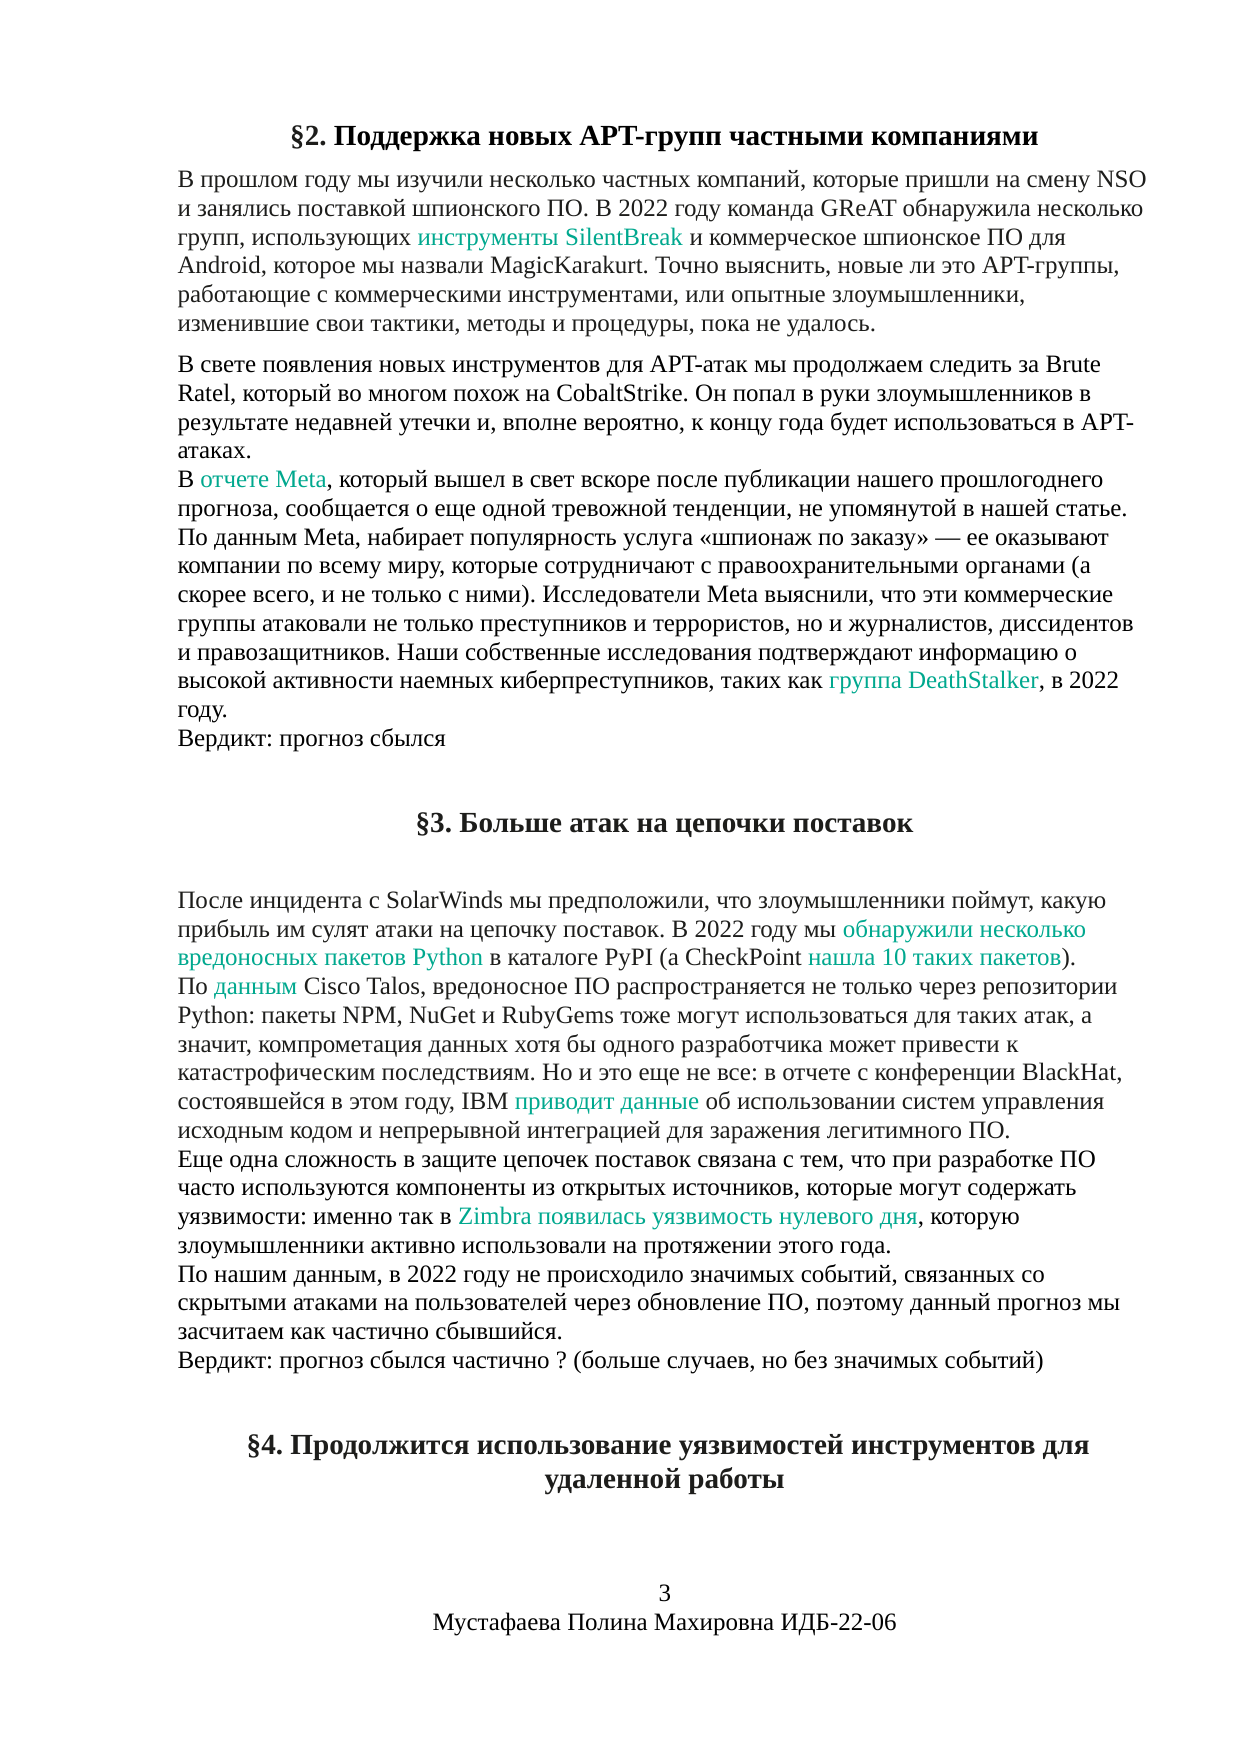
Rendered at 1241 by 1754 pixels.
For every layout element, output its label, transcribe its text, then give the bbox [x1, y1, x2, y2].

text Вердикт: прогноз сбылся частично ? (больше случаев, но без значимых событий) [177, 1345, 1152, 1374]
text Еще одна сложность в защите цепочек поставок связана с тем, что при разработке ПО часто используются компоненты из открытых источников, которые могут содержать уязвимости: именно так в Zimbra появилась уязвимость нулевого дня, которую злоумышленники активно использовали на протяжении этого года. [177, 1144, 1152, 1259]
text В свете появления новых инструментов для APT-атак мы продолжаем следить за Brute Ratel, который во многом похож на CobaltStrike. Он попал в руки злоумышленников в результате недавней утечки и, вполне вероятно, к концу года будет использоваться в APT-атаках. [177, 349, 1152, 464]
text После инцидента с SolarWinds мы предположили, что злоумышленники поймут, какую прибыль им сулят атаки на цепочку поставок. В 2022 году мы обнаружили несколько вредоносных пакетов Python в каталоге PyPI (а CheckPoint нашла 10 таких пакетов). По данным Cisco Talos, вредоносное ПО распространяется не только через репозитории Python: пакеты NPM, NuGet и RubyGems тоже могут использоваться для таких атак, а значит, компрометация данных хотя бы одного разработчика может привести к катастрофическим последствиям. Но и это еще не все: в отчете с конференции BlackHat, состоявшейся в этом году, IBM приводит данные об использовании систем управления исходным кодом и непрерывной интеграцией для заражения легитимного ПО. [177, 885, 1152, 1144]
text Вердикт: прогноз сбылся ✅ [177, 723, 1152, 752]
subtitle §3. Больше атак на цепочки поставок [177, 805, 1152, 839]
text В отчете Meta, который вышел в свет вскоре после публикации нашего прошлогоднего прогноза, сообщается о еще одной тревожной тенденции, не упомянутой в нашей статье. По данным Meta, набирает популярность услуга «шпионаж по заказу» — ее оказывают компании по всему миру, которые сотрудничают с правоохранительными органами (а скорее всего, и не только с ними). Исследователи Meta выяснили, что эти коммерческие группы атаковали не только преступников и террористов, но и журналистов, диссидентов и правозащитников. Наши собственные исследования подтверждают информацию о высокой активности наемных киберпреступников, таких как группа DeathStalker, в 2022 году. [177, 464, 1152, 723]
text В прошлом году мы изучили несколько частных компаний, которые пришли на смену NSO и занялись поставкой шпионского ПО. В 2022 году команда GReAT обнаружила несколько групп, использующих инструменты SilentBreak и коммерческое шпионское ПО для Android, которое мы назвали MagicKarakurt. Точно выяснить, новые ли это APT-группы, работающие с коммерческими инструментами, или опытные злоумышленники, изменившие свои тактики, методы и процедуры, пока не удалось. [177, 164, 1152, 337]
text По нашим данным, в 2022 году не происходило значимых событий, связанных со скрытыми атаками на пользователей через обновление ПО, поэтому данный прогноз мы засчитаем как частично сбывшийся. [177, 1259, 1152, 1345]
subtitle §4. Продолжится использование уязвимостей инструментов для удаленной работы [177, 1427, 1152, 1494]
subtitle §2. Поддержка новых APT-групп частными компаниями [177, 118, 1152, 152]
